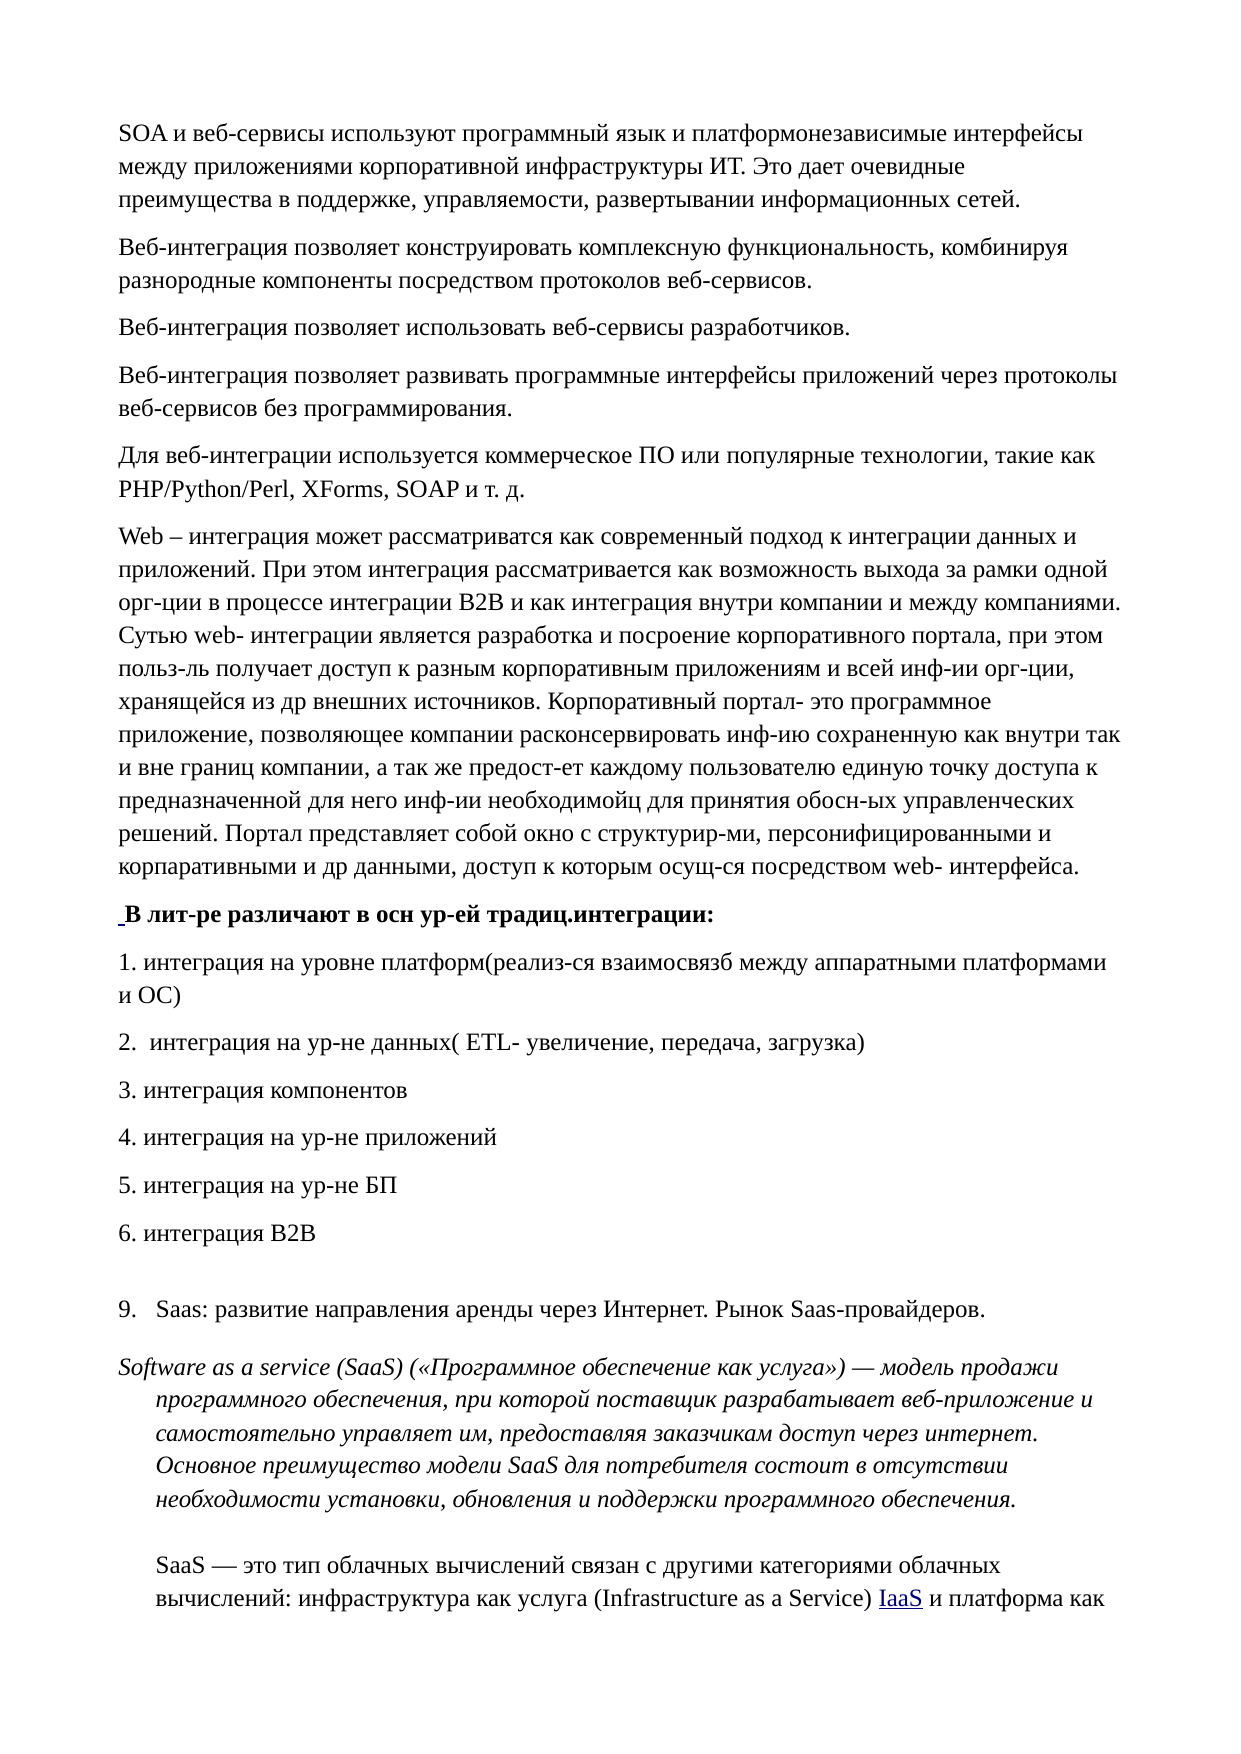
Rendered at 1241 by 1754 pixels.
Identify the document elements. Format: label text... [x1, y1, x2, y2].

text Веб-интеграция позволяет развивать программные интерфейсы приложений через протоколы веб-сервисов без программирования. [118, 360, 1122, 422]
text SOA и веб-сервисы используют программный язык и платформонезависимые интерфейсы между приложениями корпоративной инфраструктуры ИТ. Это дает очевидные преимущества в поддержке, управляемости, развертывании информационных сетей. [118, 118, 1122, 213]
text 2. интеграция на ур-не данных( ETL- увеличение, передача, загрузка) [118, 1027, 1122, 1056]
text Веб-интеграция позволяет конструировать комплексную функциональность, комбинируя разнородные компоненты посредством протоколов веб-сервисов. [118, 232, 1122, 293]
text Веб-интеграция позволяет использовать веб-сервисы разработчиков. [118, 312, 1122, 341]
text 3. интеграция компонентов [118, 1075, 1122, 1104]
list Saas: развитие направления аренды через Интернет. Рынок Saas-провайдеров. [118, 1294, 1122, 1323]
text Web – интеграция может рассматриватся как современный подход к интеграции данных и приложений. При этом интеграция рассматривается как возможность выхода за рамки одной орг-ции в процессе интеграции В2В и как интеграция внутри компании и между компаниями. Сутью web- интеграции является разработка и посроение корпоративного портала, при этом польз-ль получает доступ к разным корпоративным приложениям и всей инф-ии орг-ции, хранящейся из др внешних источников. Корпоративный портал- это программное приложение, позволяющее компании расконсервировать инф-ию сохраненную как внутри так и вне границ компании, а так же предост-ет каждому пользователю единую точку доступа к предназначенной для него инф-ии необходимойц для принятия обосн-ых управленческих решений. Портал представляет собой окно с структурир-ми, персонифицированными и корпаративными и др данными, доступ к которым осущ-ся посредством web- интерфейса. [118, 521, 1122, 880]
text 6. интеграция В2В [118, 1218, 1122, 1246]
text 4. интеграция на ур-не приложений [118, 1122, 1122, 1151]
text 1. интеграция на уровне платформ(реализ-ся взаимосвязб между аппаратными платформами и ОС) [118, 947, 1122, 1008]
text Software as a service (SaaS) («Программное обеспечение как услуга») — модель продажи программного обеспечения, при которой поставщик разрабатывает веб-приложение и самостоятельно управляет им, предоставляя заказчикам доступ через интернет. Основное преимущество модели SaaS для потребителя состоит в отсутствии необходимости установки, обновления и поддержки программного обеспечения. SaaS — это тип облачных вычислений связан с другими категориями облачных вычислений: инфраструктура как услуга (Infrastructure as a Service) IaaS и платформа как [118, 1352, 1122, 1611]
text В лит-ре различают в осн ур-ей традиц.интеграции: [118, 899, 1122, 928]
text Для веб-интеграции используется коммерческое ПО или популярные технологии, такие как PHP/Python/Perl, XForms, SOAP и т. д. [118, 441, 1122, 502]
text 5. интеграция на ур-не БП [118, 1170, 1122, 1199]
